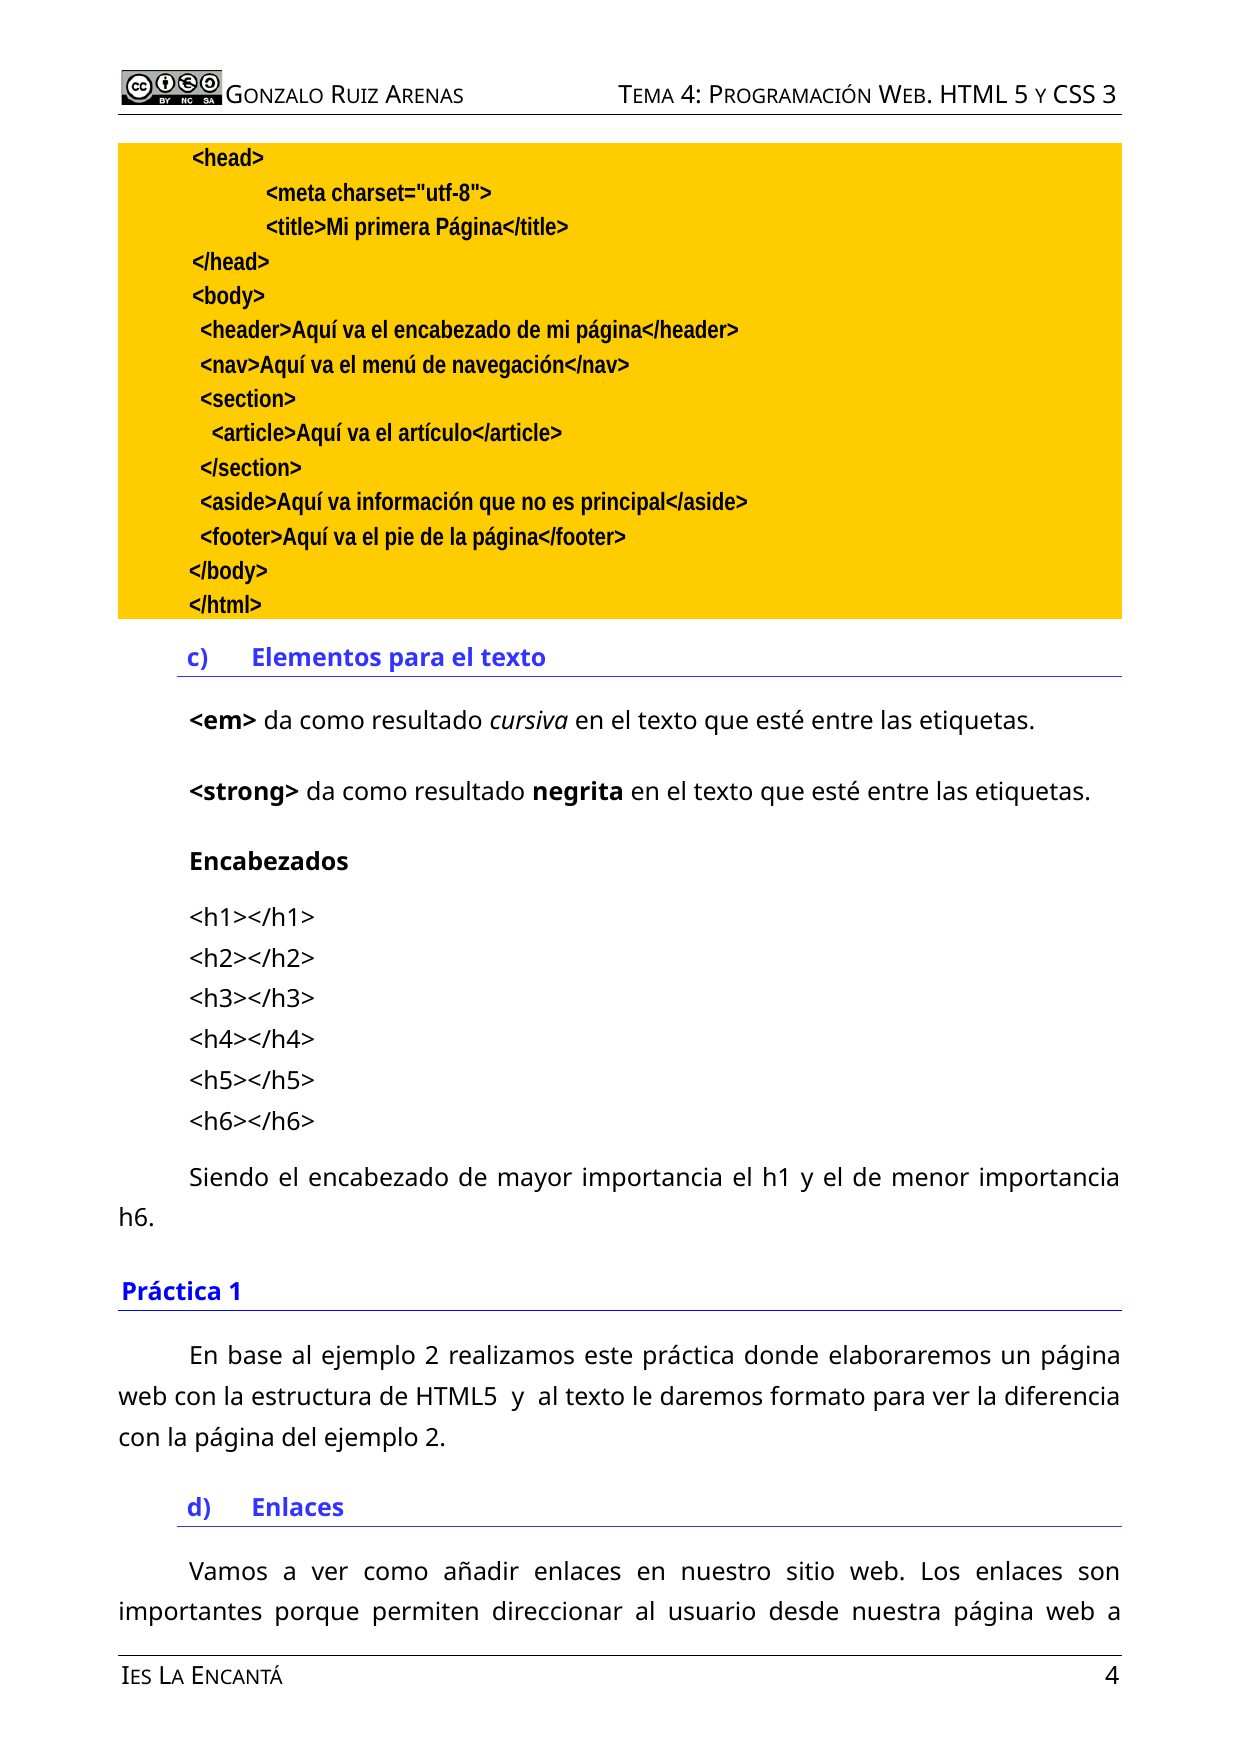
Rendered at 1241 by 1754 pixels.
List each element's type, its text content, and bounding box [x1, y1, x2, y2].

text <em> da como resultado cursiva en el texto que esté entre las etiquetas. [118, 703, 1122, 737]
text </head> [118, 246, 1122, 275]
text Vamos a ver como añadir enlaces en nuestro sitio web. Los enlaces son importantes porque permiten direccionar al usuario desde nuestra página web a [118, 1553, 1122, 1628]
text <h2></h2> [118, 940, 1122, 974]
text <aside>Aquí va información que no es principal</aside> [118, 487, 1122, 516]
text </body> [118, 556, 1122, 584]
text <body> [118, 281, 1122, 309]
text <footer>Aquí va el pie de la página</footer> [118, 521, 1122, 550]
text <title>Mi primera Página</title> [118, 212, 1122, 241]
text <meta charset="utf-8"> [118, 178, 1122, 206]
text </html> [118, 590, 1122, 619]
text </section> [118, 453, 1122, 481]
text <nav>Aquí va el menú de navegación</nav> [118, 349, 1122, 378]
text En base al ejemplo 2 realizamos este práctica donde elaboraremos un página web con la estructura de HTML5 y al texto le daremos formato para ver la diferencia con la página del ejemplo 2. [118, 1337, 1122, 1453]
picture [121, 70, 223, 105]
text <h1></h1> [118, 899, 1122, 933]
text <strong> da como resultado negrita en el texto que esté entre las etiquetas. [118, 773, 1122, 807]
text Encabezados [118, 844, 1122, 878]
text Siendo el encabezado de mayor importancia el h1 y el de menor importancia h6. [118, 1159, 1122, 1234]
text <section> [118, 384, 1122, 413]
text <h5></h5> [118, 1063, 1122, 1097]
subtitle Elementos para el texto [177, 636, 1122, 676]
subtitle Práctica 1 [118, 1270, 1122, 1310]
text <h3></h3> [118, 981, 1122, 1015]
text <h6></h6> [118, 1103, 1122, 1138]
subtitle Enlaces [177, 1487, 1122, 1526]
text <head> [118, 143, 1122, 172]
text <h4></h4> [118, 1022, 1122, 1056]
text <article>Aquí va el artículo</article> [118, 418, 1122, 447]
text <header>Aquí va el encabezado de mi página</header> [118, 315, 1122, 344]
